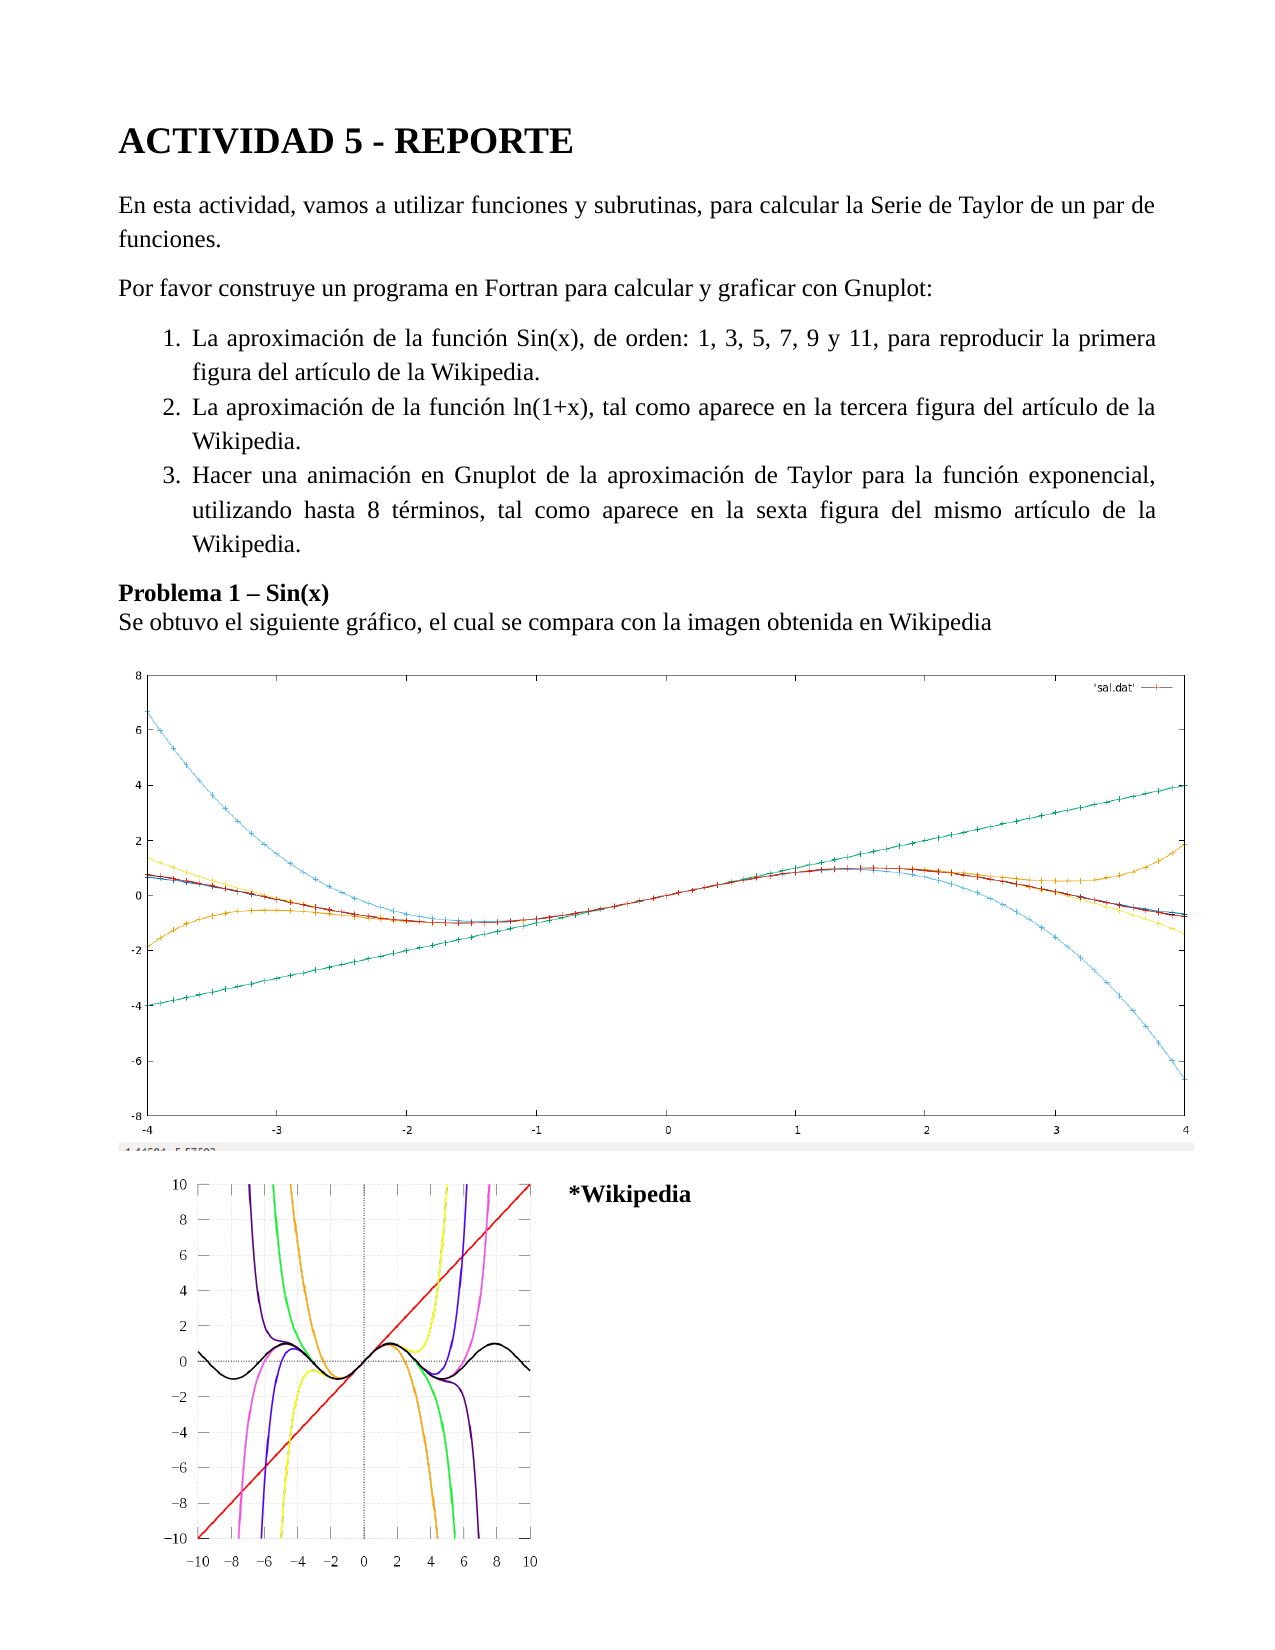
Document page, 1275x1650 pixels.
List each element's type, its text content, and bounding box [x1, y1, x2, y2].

text [118, 1179, 140, 1208]
picture [140, 1161, 562, 1584]
text En esta actividad, vamos a utilizar funciones y subrutinas, para calcular la Serie de Taylor de un par de funciones. [118, 190, 1157, 253]
list La aproximación de la función Sin(x), de orden: 1, 3, 5, 7, 9 y 11, para reproducir la primera figura del artículo de la Wikipedia. [162, 323, 1157, 386]
text Se obtuvo el siguiente gráfico, el cual se compara con la imagen obtenida en Wikipedia [118, 607, 1157, 636]
text ACTIVIDAD 5 - REPORTE [118, 118, 1157, 161]
list Hacer una animación en Gnuplot de la aproximación de Taylor para la función exponencial, utilizando hasta 8 términos, tal como aparece en la sexta figura del mismo artículo de la Wikipedia. [162, 461, 1157, 558]
picture [118, 662, 1195, 1151]
text *Wikipedia [562, 1179, 1157, 1208]
text Por favor construye un programa en Fortran para calcular y graficar con Gnuplot: [118, 273, 1157, 302]
list La aproximación de la función ln(1+x), tal como aparece en la tercera figura del artículo de la Wikipedia. [162, 392, 1157, 455]
text Problema 1 – Sin(x) [118, 578, 1157, 607]
